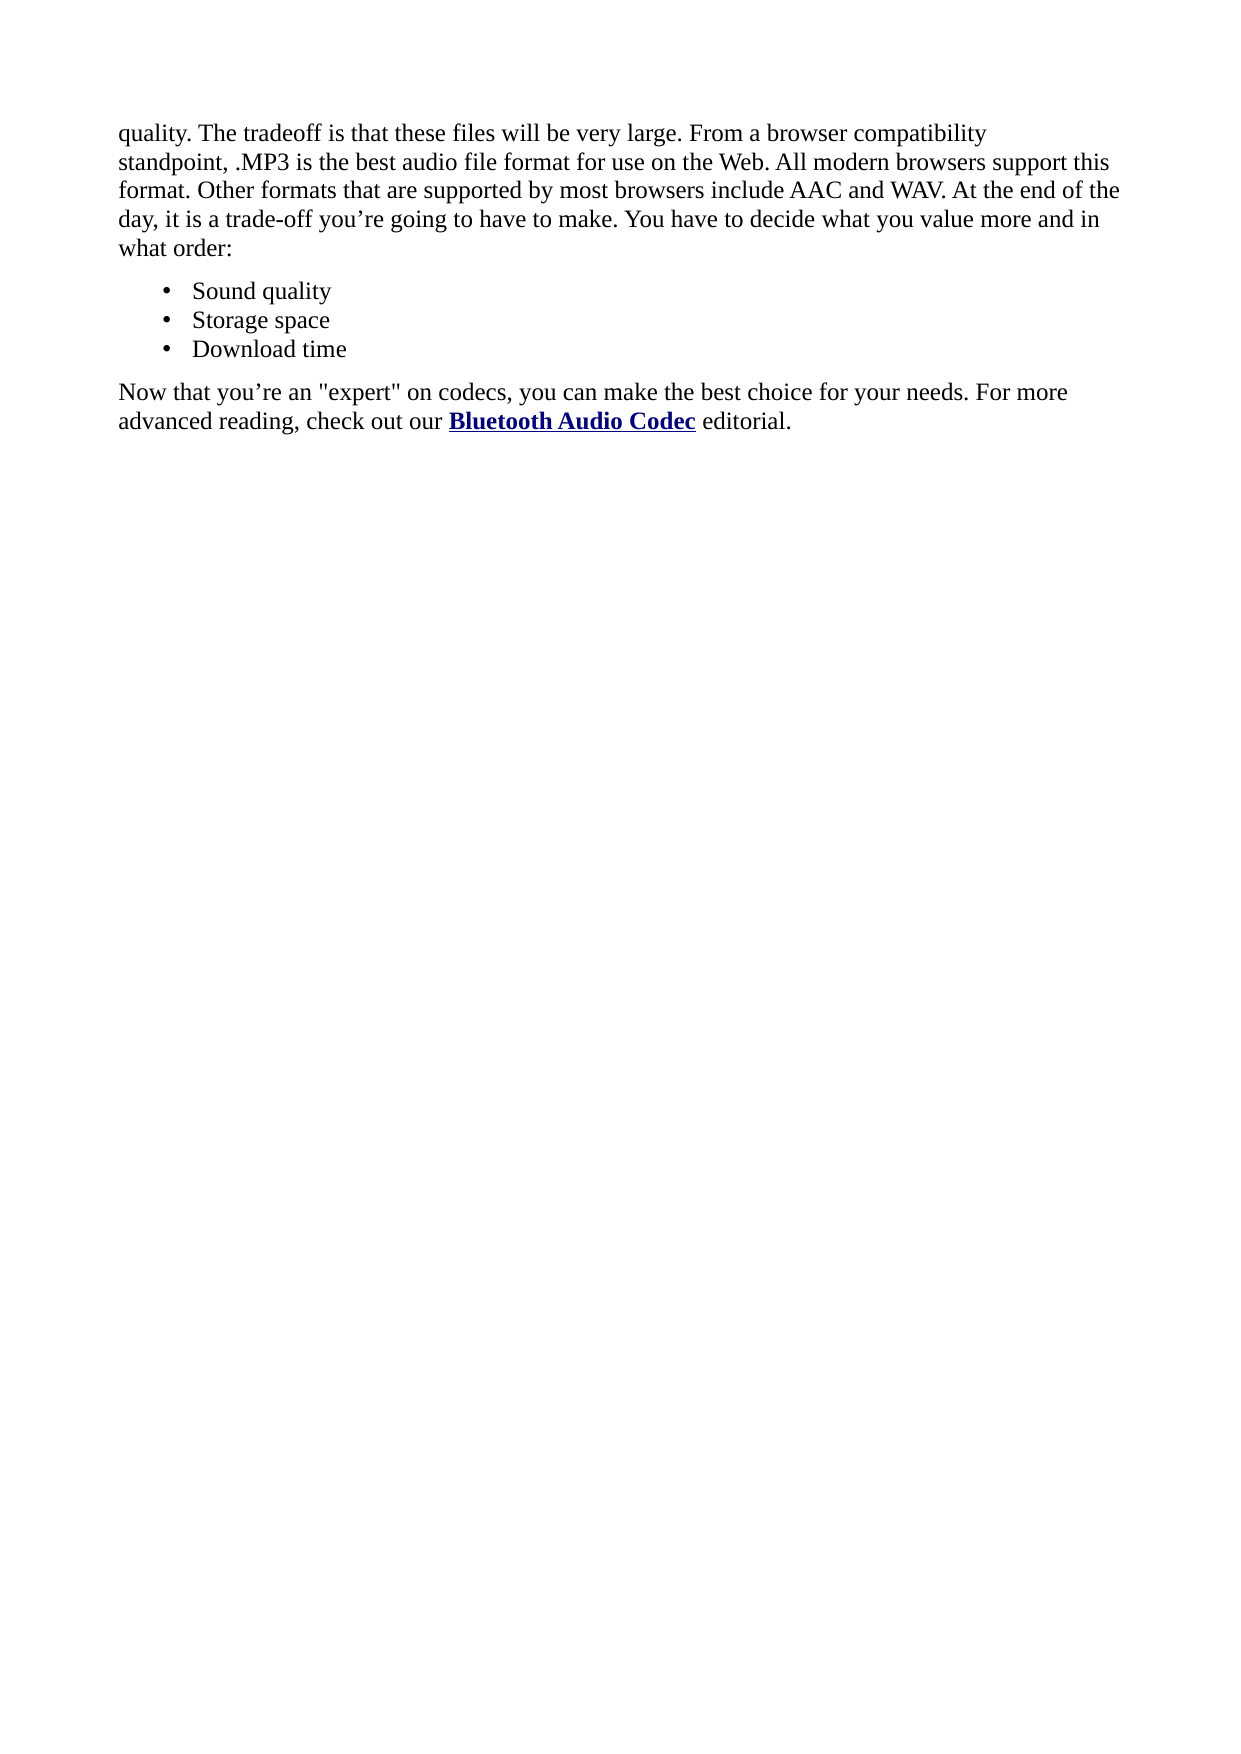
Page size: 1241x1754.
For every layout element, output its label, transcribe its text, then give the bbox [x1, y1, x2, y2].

list Download time [162, 334, 1122, 363]
list Sound quality [162, 276, 1122, 305]
text quality. The tradeoff is that these files will be very large. From a browser compatibility standpoint, .MP3 is the best audio file format for use on the Web. All modern browsers support this format. Other formats that are supported by most browsers include AAC and WAV. At the end of the day, it is a trade-off you’re going to have to make. You have to decide what you value more and in what order: [118, 118, 1122, 262]
text Now that you’re an "expert" on codecs, you can make the best choice for your needs. For more advanced reading, check out our Bluetooth Audio Codec editorial. [118, 377, 1122, 435]
list Storage space [162, 305, 1122, 334]
